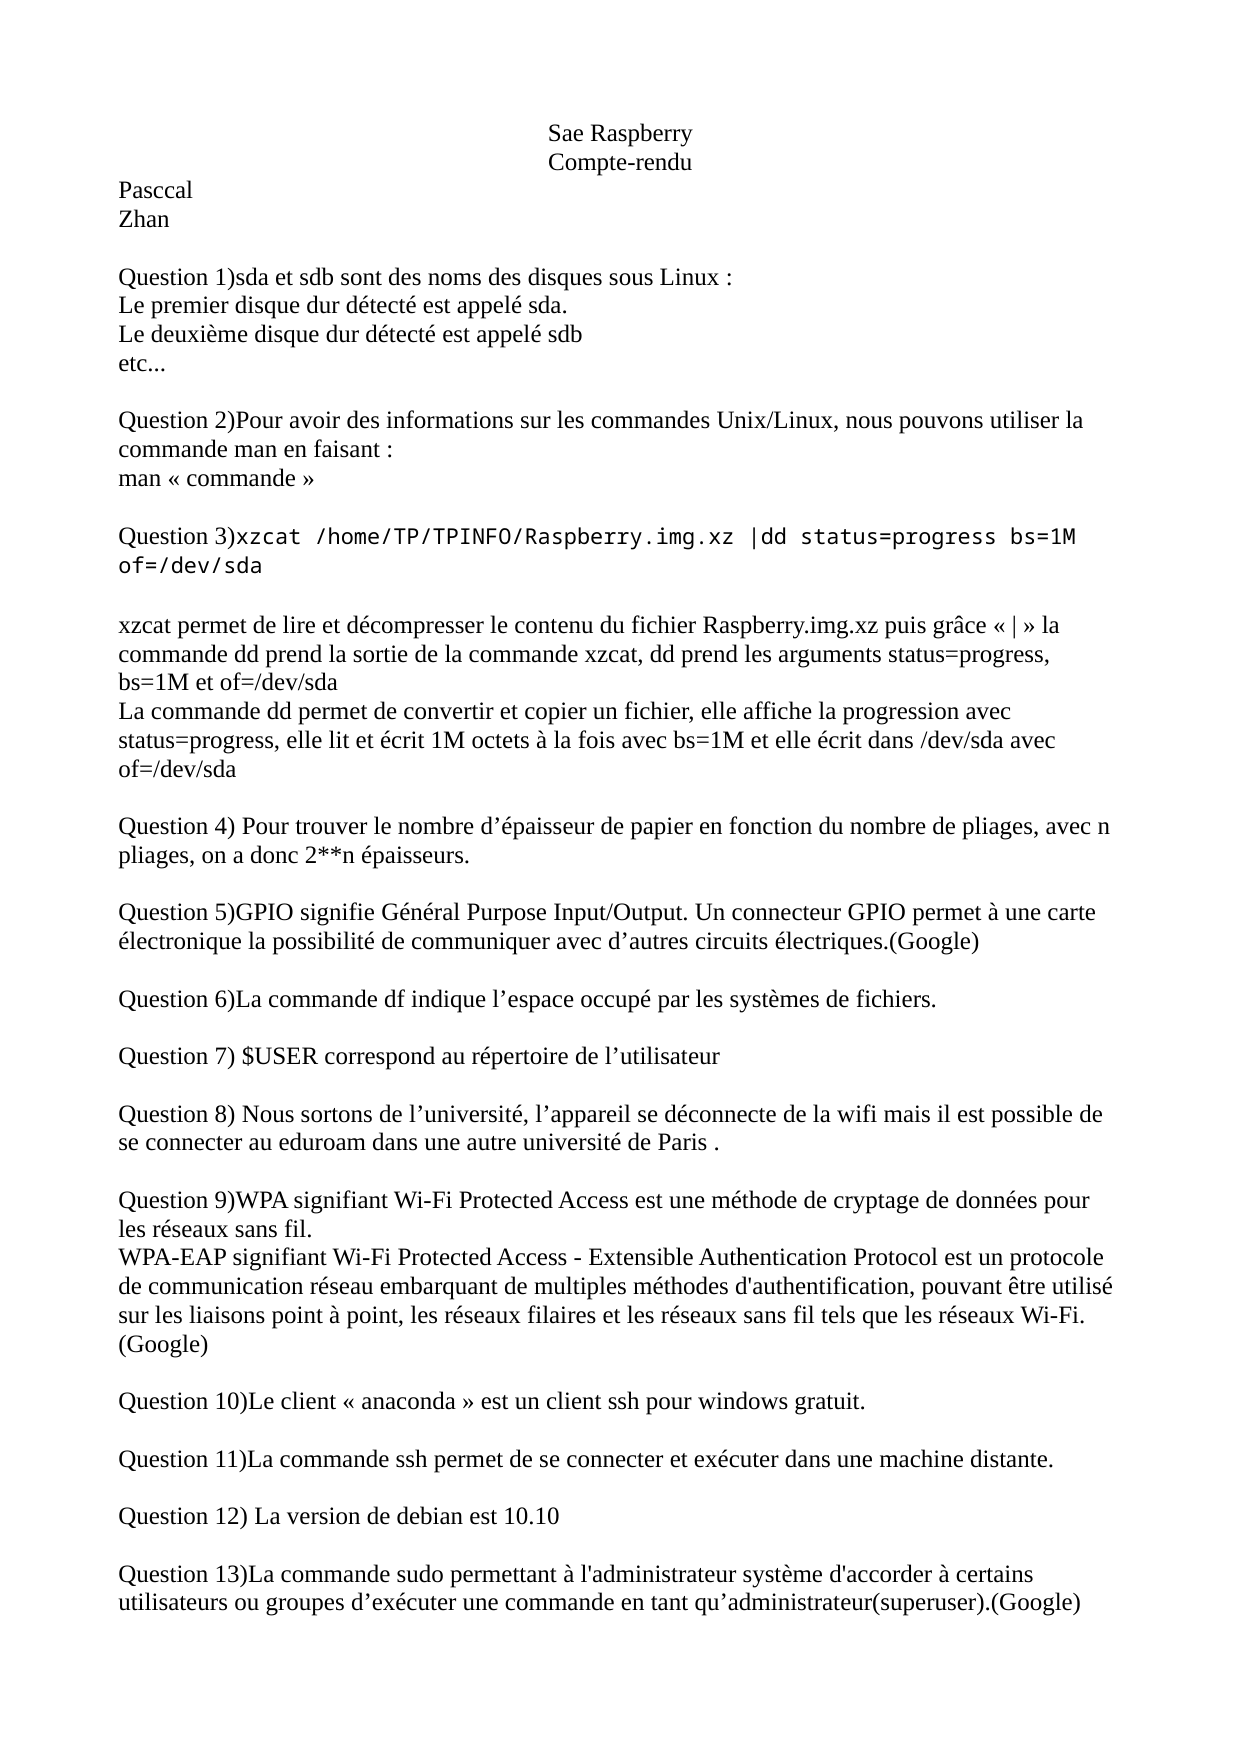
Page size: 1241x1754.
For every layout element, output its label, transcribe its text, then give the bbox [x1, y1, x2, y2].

text Question 1)sda et sdb sont des noms des disques sous Linux : [118, 262, 1122, 291]
text Question 2)Pour avoir des informations sur les commandes Unix/Linux, nous pouvons utiliser la commande man en faisant : [118, 406, 1122, 463]
text Question 4) Pour trouver le nombre d’épaisseur de papier en fonction du nombre de pliages, avec n pliages, on a donc 2**n épaisseurs. [118, 811, 1122, 869]
text man « commande » [118, 463, 1122, 492]
text Le premier disque dur détecté est appelé sda. [118, 291, 1122, 319]
text Question 8) Nous sortons de l’université, l’appareil se déconnecte de la wifi mais il est possible de se connecter au eduroam dans une autre université de Paris . [118, 1099, 1122, 1156]
text etc... [118, 348, 1122, 377]
text xzcat permet de lire et décompresser le contenu du fichier Raspberry.img.xz puis grâce « | » la commande dd prend la sortie de la commande xzcat, dd prend les arguments status=progress, bs=1M et of=/dev/sda [118, 610, 1122, 696]
text Compte-rendu [118, 147, 1122, 176]
text WPA-EAP signifiant Wi-Fi Protected Access - Extensible Authentication Protocol est un protocole de communication réseau embarquant de multiples méthodes d'authentification, pouvant être utilisé sur les liaisons point à point, les réseaux filaires et les réseaux sans fil tels que les réseaux Wi-Fi. (Google) [118, 1242, 1122, 1357]
text Question 11)La commande ssh permet de se connecter et exécuter dans une machine distante. [118, 1444, 1122, 1472]
text La commande dd permet de convertir et copier un fichier, elle affiche la progression avec status=progress, elle lit et écrit 1M octets à la fois avec bs=1M et elle écrit dans /dev/sda avec of=/dev/sda [118, 696, 1122, 782]
text Question 12) La version de debian est 10.10 [118, 1501, 1122, 1530]
text Question 9)WPA signifiant Wi-Fi Protected Access est une méthode de cryptage de données pour les réseaux sans fil. [118, 1185, 1122, 1242]
text Question 7) $USER correspond au répertoire de l’utilisateur [118, 1041, 1122, 1070]
text Question 6)La commande df indique l’espace occupé par les systèmes de fichiers. [118, 984, 1122, 1012]
text Question 13)La commande sudo permettant à l'administrateur système d'accorder à certains utilisateurs ou groupes d’exécuter une commande en tant qu’administrateur(superuser).(Google) [118, 1559, 1122, 1616]
text Le deuxième disque dur détecté est appelé sdb [118, 319, 1122, 348]
text Pasccal [118, 176, 1122, 204]
text Zhan [118, 204, 1122, 233]
text Question 5)GPIO signifie Général Purpose Input/Output. Un connecteur GPIO permet à une carte électronique la possibilité de communiquer avec d’autres circuits électriques.(Google) [118, 897, 1122, 955]
text Question 3)xzcat /home/TP/TPINFO/Raspberry.img.xz |dd status=progress bs=1M of=/dev/sda [118, 521, 1122, 580]
text Sae Raspberry [118, 118, 1122, 147]
text Question 10)Le client « anaconda » est un client ssh pour windows gratuit. [118, 1386, 1122, 1415]
